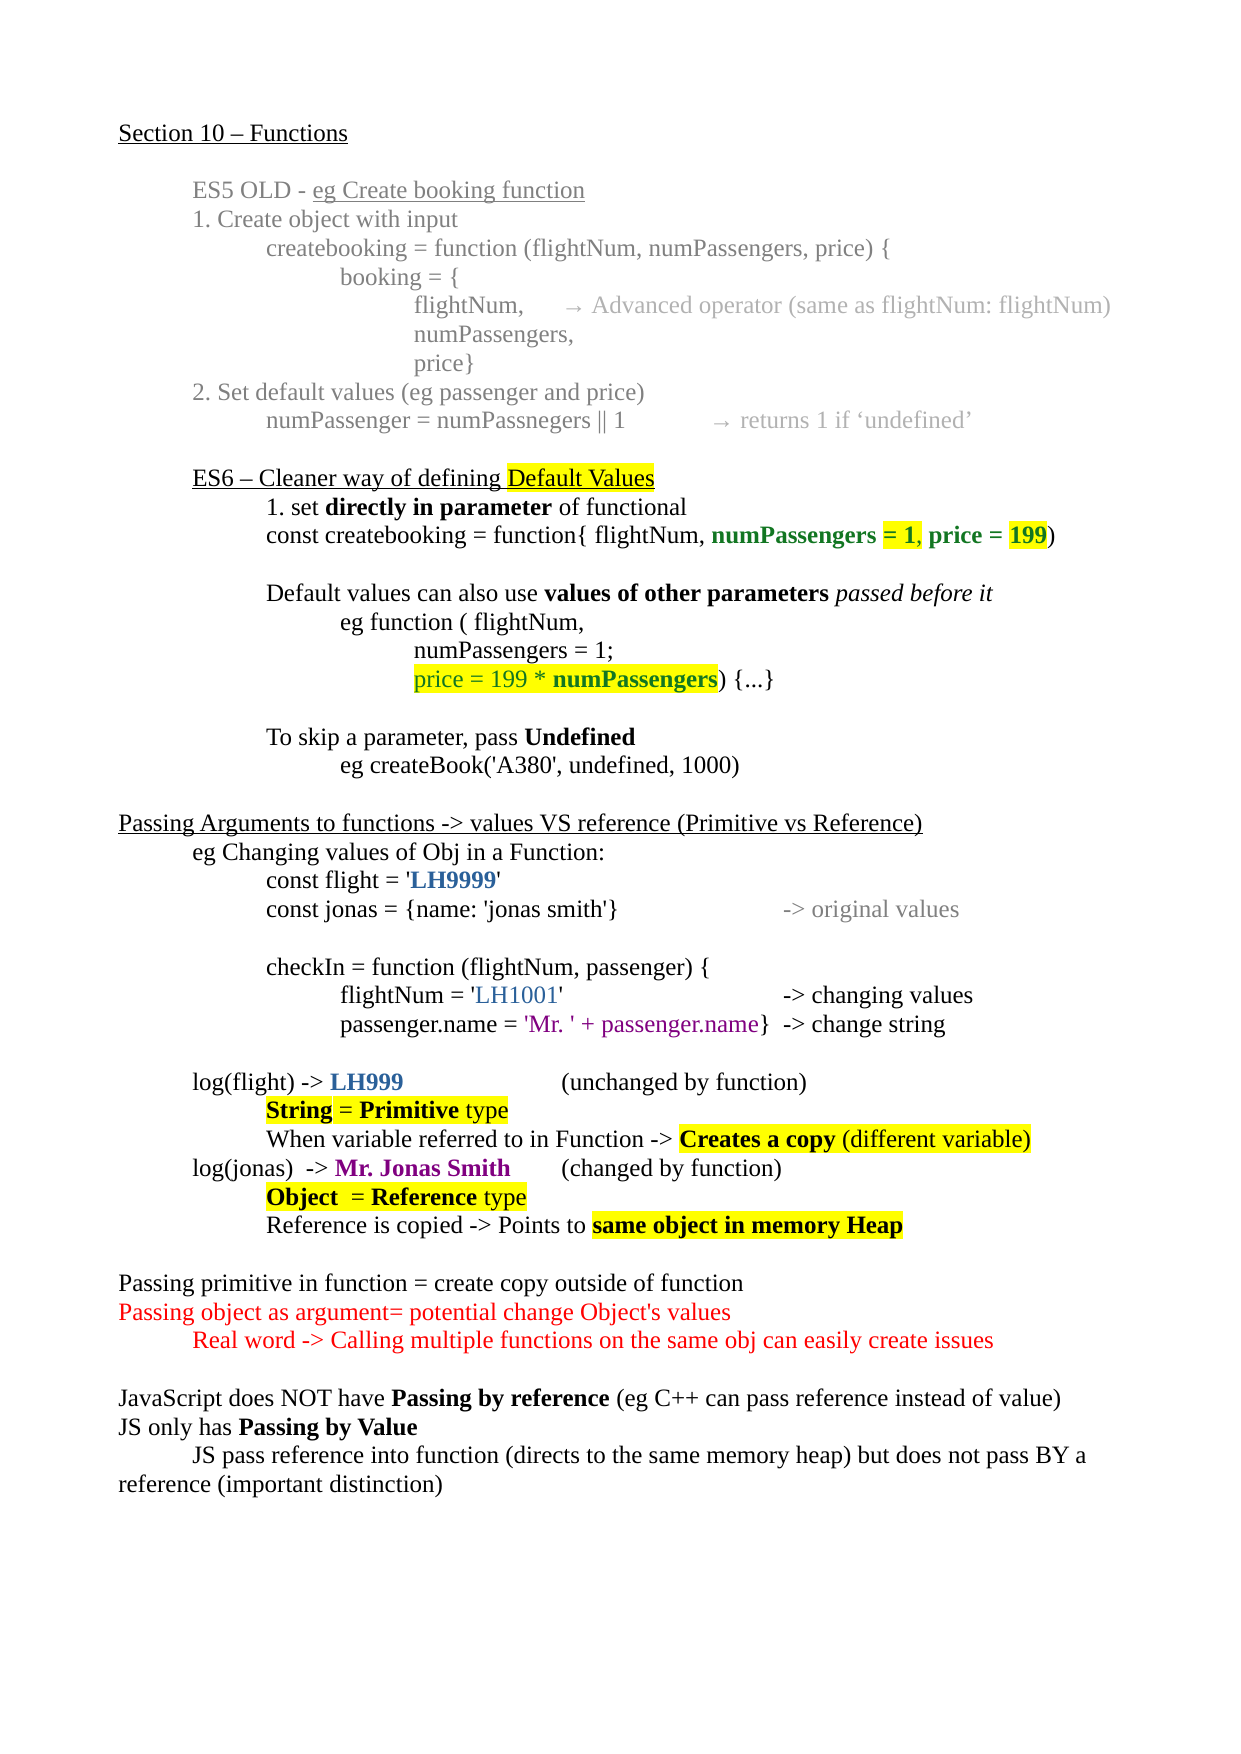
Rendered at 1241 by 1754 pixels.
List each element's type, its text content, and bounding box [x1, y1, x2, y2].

text Passing object as argument= potential change Object's values [118, 1297, 1122, 1326]
text When variable referred to in Function -> Creates a copy (different variable) [118, 1124, 1122, 1153]
text String = Primitive type [118, 1096, 1122, 1124]
text const flight = 'LH9999' [118, 866, 1122, 894]
text eg function ( flightNum, [118, 607, 1122, 636]
text Section 10 – Functions [118, 118, 1122, 147]
text Object = Reference type [118, 1182, 1122, 1211]
text JS pass reference into function (directs to the same memory heap) but does not pass BY a reference (important distinction) [118, 1441, 1122, 1498]
text checkIn = function (flightNum, passenger) { [118, 952, 1122, 981]
text passenger.name = 'Mr. ' + passenger.name} -> change string [118, 1009, 1122, 1038]
text eg createBook('A380', undefined, 1000) [118, 751, 1122, 779]
text createbooking = function (flightNum, numPassengers, price) { [118, 233, 1122, 262]
text ES6 – Cleaner way of defining Default Values [118, 463, 1122, 492]
text ES5 OLD - eg Create booking function [118, 176, 1122, 204]
text numPassengers, [118, 319, 1122, 348]
text price} [118, 348, 1122, 377]
text flightNum = 'LH1001' -> changing values [118, 981, 1122, 1009]
text log(jonas) -> Mr. Jonas Smith (changed by function) [118, 1153, 1122, 1182]
text log(flight) -> LH999 (unchanged by function) [118, 1067, 1122, 1096]
text numPassenger = numPassnegers || 1 → returns 1 if ‘undefined’ [118, 406, 1122, 434]
text JavaScript does NOT have Passing by reference (eg C++ can pass reference instead of value) [118, 1383, 1122, 1412]
text 1. Create object with input [118, 204, 1122, 233]
text const jonas = {name: 'jonas smith'} -> original values [118, 894, 1122, 923]
text booking = { [118, 262, 1122, 291]
text flightNum, → Advanced operator (same as flightNum: flightNum) [118, 291, 1122, 319]
text 1. set directly in parameter of functional [118, 492, 1122, 521]
text price = 199 * numPassengers) {...} [118, 664, 1122, 693]
text Reference is copied -> Points to same object in memory Heap [118, 1211, 1122, 1239]
text Default values can also use values of other parameters passed before it [118, 578, 1122, 607]
text 2. Set default values (eg passenger and price) [118, 377, 1122, 406]
text To skip a parameter, pass Undefined [118, 722, 1122, 751]
text numPassengers = 1; [118, 636, 1122, 664]
text Passing primitive in function = create copy outside of function [118, 1268, 1122, 1297]
text Passing Arguments to functions -> values VS reference (Primitive vs Reference) [118, 808, 1122, 837]
text Real word -> Calling multiple functions on the same obj can easily create issues [118, 1326, 1122, 1354]
text eg Changing values of Obj in a Function: [118, 837, 1122, 866]
text const createbooking = function{ flightNum, numPassengers = 1, price = 199) [118, 521, 1122, 549]
text JS only has Passing by Value [118, 1412, 1122, 1441]
